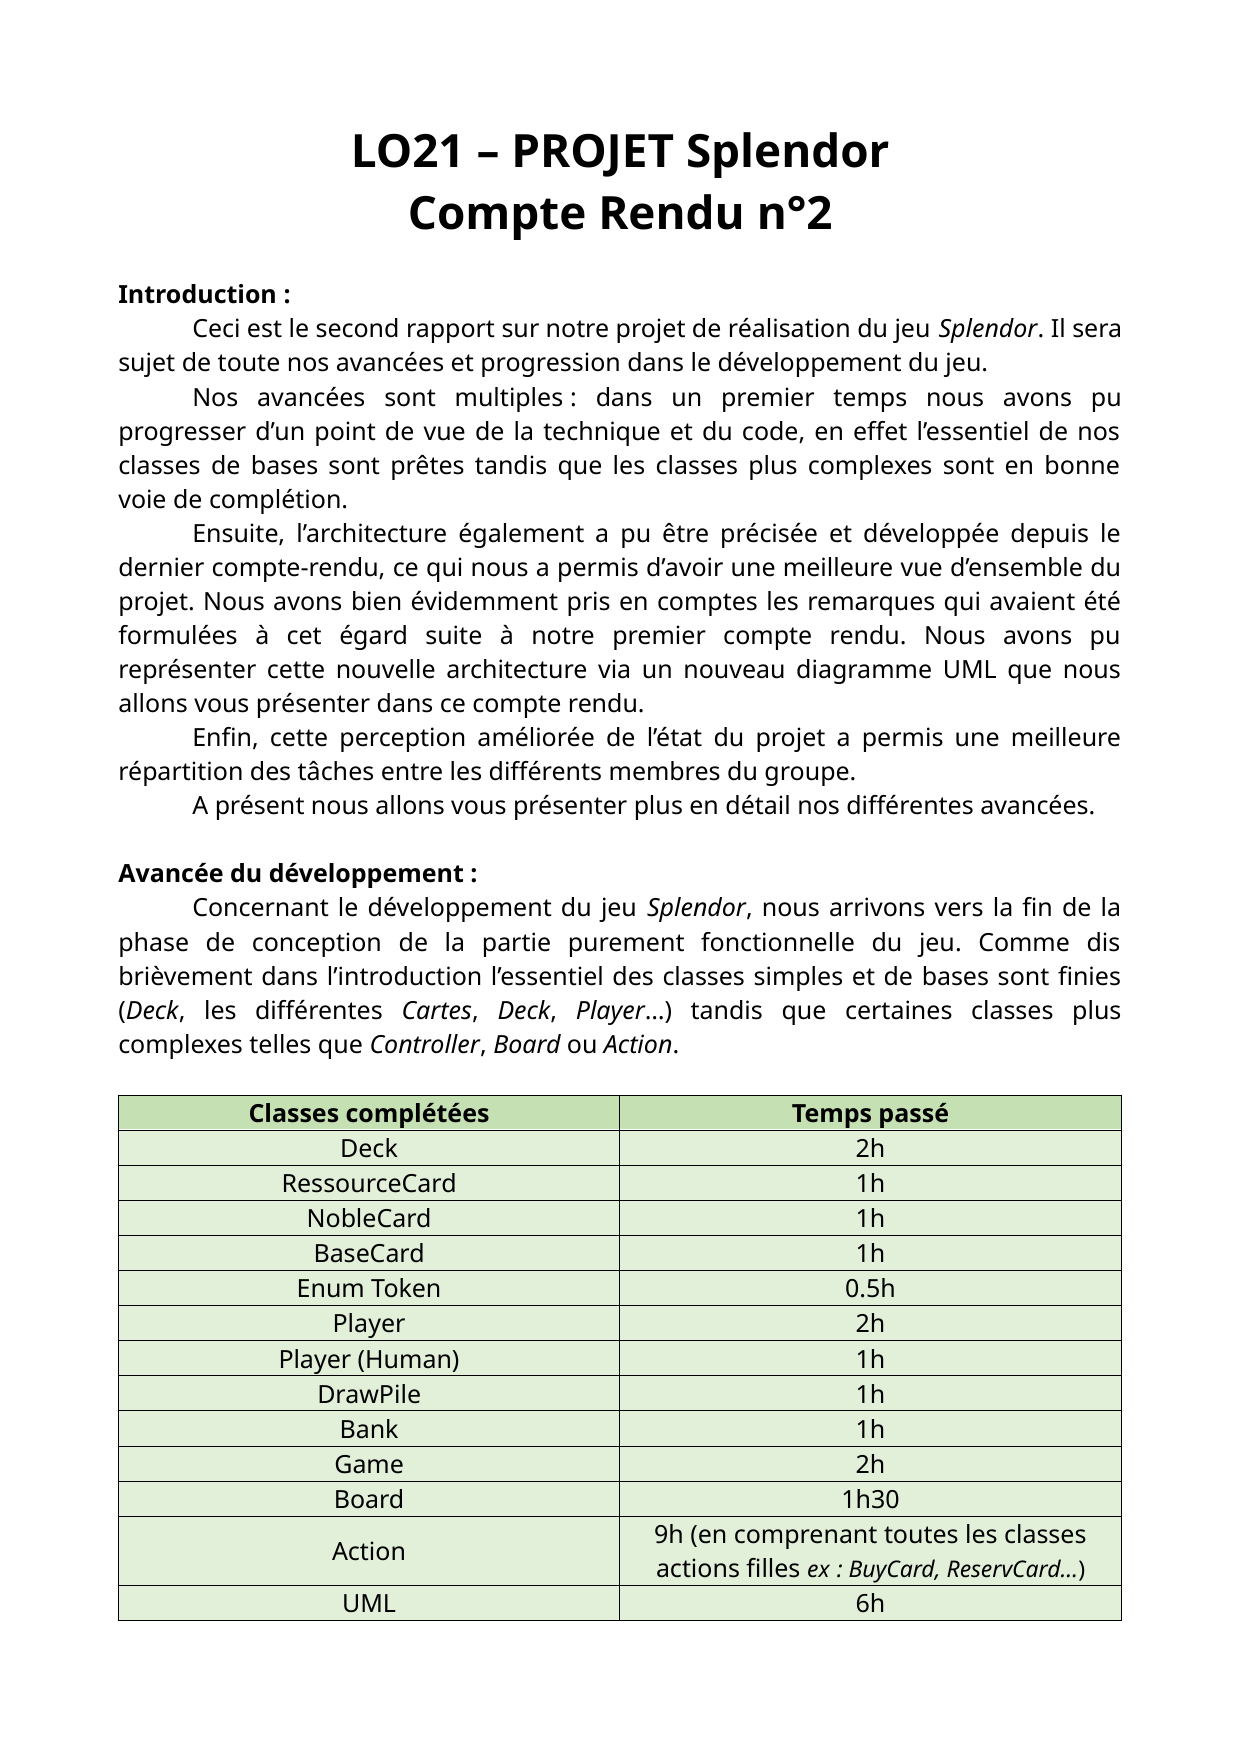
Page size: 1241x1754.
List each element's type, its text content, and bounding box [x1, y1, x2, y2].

text Ceci est le second rapport sur notre projet de réalisation du jeu Splendor. Il sera sujet de toute nos avancées et progression dans le développement du jeu. [118, 311, 1122, 379]
table_cell 6h [620, 1586, 1121, 1620]
table_cell 2h [620, 1306, 1121, 1340]
table_cell 2h [620, 1447, 1121, 1481]
table_cell 1h30 [620, 1482, 1121, 1516]
table_cell 1h [620, 1341, 1121, 1375]
table_cell 1h [620, 1376, 1121, 1410]
text Nos avancées sont multiples : dans un premier temps nous avons pu progresser d’un point de vue de la technique et du code, en effet l’essentiel de nos classes de bases sont prêtes tandis que les classes plus complexes sont en bonne voie de complétion. [118, 379, 1122, 515]
table_cell RessourceCard [119, 1166, 619, 1200]
table_cell UML [119, 1586, 619, 1620]
table_cell 1h [620, 1236, 1121, 1270]
text A présent nous allons vous présenter plus en détail nos différentes avancées. [118, 788, 1122, 822]
table_cell 1h [620, 1411, 1121, 1446]
text LO21 – PROJET Splendor Compte Rendu n°2 [118, 118, 1122, 243]
table_cell Enum Token [119, 1271, 619, 1305]
text Introduction : [118, 243, 1122, 311]
table_header Classes complétées [119, 1096, 619, 1129]
table_cell 9h (en comprenant toutes les classes actions filles ex : BuyCard, ReservCard…) [620, 1517, 1121, 1585]
table_cell 0.5h [620, 1271, 1121, 1305]
table_cell Game [119, 1447, 619, 1481]
text Concernant le développement du jeu Splendor, nous arrivons vers la fin de la phase de conception de la partie purement fonctionnelle du jeu. Comme dis brièvement dans l’introduction l’essentiel des classes simples et de bases sont finies (Deck, les différentes Cartes, Deck, Player…) tandis que certaines classes plus complexes telles que Controller, Board ou Action. [118, 890, 1122, 1060]
table_cell 2h [620, 1131, 1121, 1165]
table_cell DrawPile [119, 1376, 619, 1410]
table_cell 1h [620, 1166, 1121, 1200]
table_cell Player (Human) [119, 1341, 619, 1375]
text Avancée du développement : [118, 856, 1122, 890]
table_cell Deck [119, 1131, 619, 1165]
text Ensuite, l’architecture également a pu être précisée et développée depuis le dernier compte-rendu, ce qui nous a permis d’avoir une meilleure vue d’ensemble du projet. Nous avons bien évidemment pris en comptes les remarques qui avaient été formulées à cet égard suite à notre premier compte rendu. Nous avons pu représenter cette nouvelle architecture via un nouveau diagramme UML que nous allons vous présenter dans ce compte rendu. [118, 515, 1122, 720]
table_cell Board [119, 1482, 619, 1516]
table_cell Action [119, 1517, 619, 1585]
table_cell NobleCard [119, 1201, 619, 1235]
table_cell Bank [119, 1411, 619, 1446]
table_cell 1h [620, 1201, 1121, 1235]
table_cell Player [119, 1306, 619, 1340]
table_header Temps passé [620, 1096, 1121, 1129]
text Enfin, cette perception améliorée de l’état du projet a permis une meilleure répartition des tâches entre les différents membres du groupe. [118, 720, 1122, 788]
table_cell BaseCard [119, 1236, 619, 1270]
